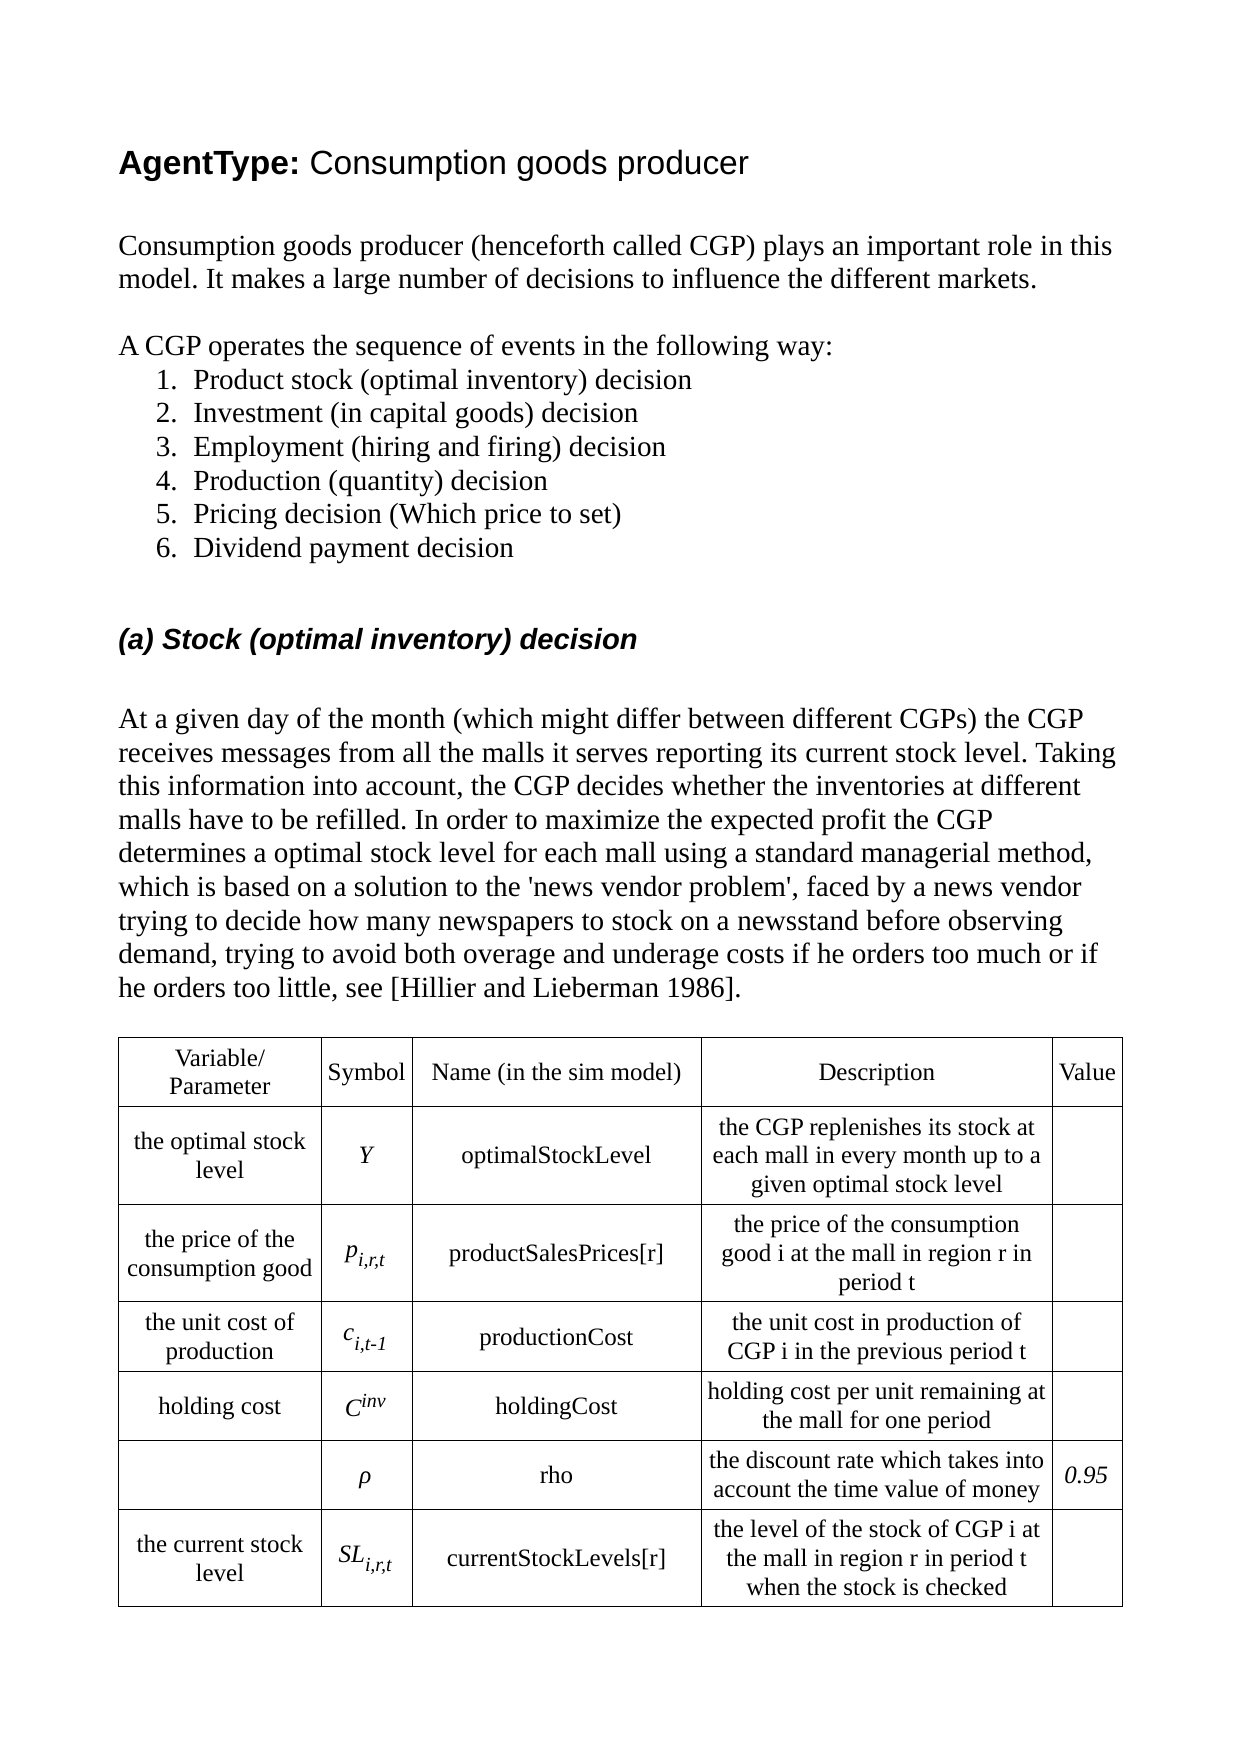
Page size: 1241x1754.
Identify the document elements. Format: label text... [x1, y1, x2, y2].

subtitle AgentType: Consumption goods producer [118, 143, 1122, 182]
table_cell the CGP replenishes its stock at each mall in every month up to a given optimal stock level [702, 1107, 1052, 1204]
list Dividend payment decision [156, 530, 1122, 563]
table_cell the discount rate which takes into account the time value of money [702, 1441, 1052, 1509]
table_cell [1053, 1107, 1122, 1204]
list Product stock (optimal inventory) decision [156, 362, 1122, 396]
table_header Name (in the sim model) [413, 1038, 701, 1106]
table_cell the optimal stock level [119, 1107, 321, 1204]
table_cell [1053, 1372, 1122, 1439]
table_cell currentStockLevels[r] [413, 1510, 701, 1606]
table_cell Cinv [322, 1372, 412, 1439]
table_cell 0.95 [1053, 1441, 1122, 1509]
list Investment (in capital goods) decision [156, 396, 1122, 429]
table_header Variable/Parameter [119, 1038, 321, 1106]
table_cell [1053, 1302, 1122, 1371]
table_cell rho [413, 1441, 701, 1509]
table_cell the unit cost in production of CGP i in the previous period t [702, 1302, 1052, 1371]
table_cell optimalStockLevel [413, 1107, 701, 1204]
table_header Description [702, 1038, 1052, 1106]
table_cell Y [322, 1107, 412, 1204]
table_cell holding cost per unit remaining at the mall for one period [702, 1372, 1052, 1439]
table_header Symbol [322, 1038, 412, 1106]
table_cell productionCost [413, 1302, 701, 1371]
table_cell holding cost [119, 1372, 321, 1439]
text At a given day of the month (which might differ between different CGPs) the CGP receives messages from all the malls it serves reporting its current stock level. Taking this information into account, the CGP decides whether the inventories at different malls have to be refilled. In order to maximize the expected profit the CGP determines a optimal stock level for each mall using a standard managerial method, which is based on a solution to the 'news vendor problem', faced by a news vendor trying to decide how many newspapers to stock on a newsstand before observing demand, trying to avoid both overage and underage costs if he orders too much or if he orders too little, see [Hillier and Lieberman 1986]. [118, 701, 1122, 1003]
table_cell pi,r,t [322, 1205, 412, 1301]
table_cell the current stock level [119, 1510, 321, 1606]
list Pricing decision (Which price to set) [156, 496, 1122, 530]
table_cell ci,t-1 [322, 1302, 412, 1371]
table_cell holdingCost [413, 1372, 701, 1439]
text Consumption goods producer (henceforth called CGP) plays an important role in this model. It makes a large number of decisions to influence the different markets. [118, 228, 1122, 295]
list Employment (hiring and firing) decision [156, 429, 1122, 463]
table_cell ρ [322, 1441, 412, 1509]
table_cell productSalesPrices[r] [413, 1205, 701, 1301]
table_cell [119, 1441, 321, 1509]
table_cell the price of the consumption good i at the mall in region r in period t [702, 1205, 1052, 1301]
table_cell [1053, 1510, 1122, 1606]
table_header Value [1053, 1038, 1122, 1106]
subtitle (a) Stock (optimal inventory) decision [118, 622, 1122, 655]
table_cell the price of the consumption good [119, 1205, 321, 1301]
table_cell the level of the stock of CGP i at the mall in region r in period t when the stock is checked [702, 1510, 1052, 1606]
table_cell [1053, 1205, 1122, 1301]
table_cell SLi,r,t [322, 1510, 412, 1606]
text A CGP operates the sequence of events in the following way: [118, 328, 1122, 362]
table_cell the unit cost of production [119, 1302, 321, 1371]
list Production (quantity) decision [156, 463, 1122, 496]
